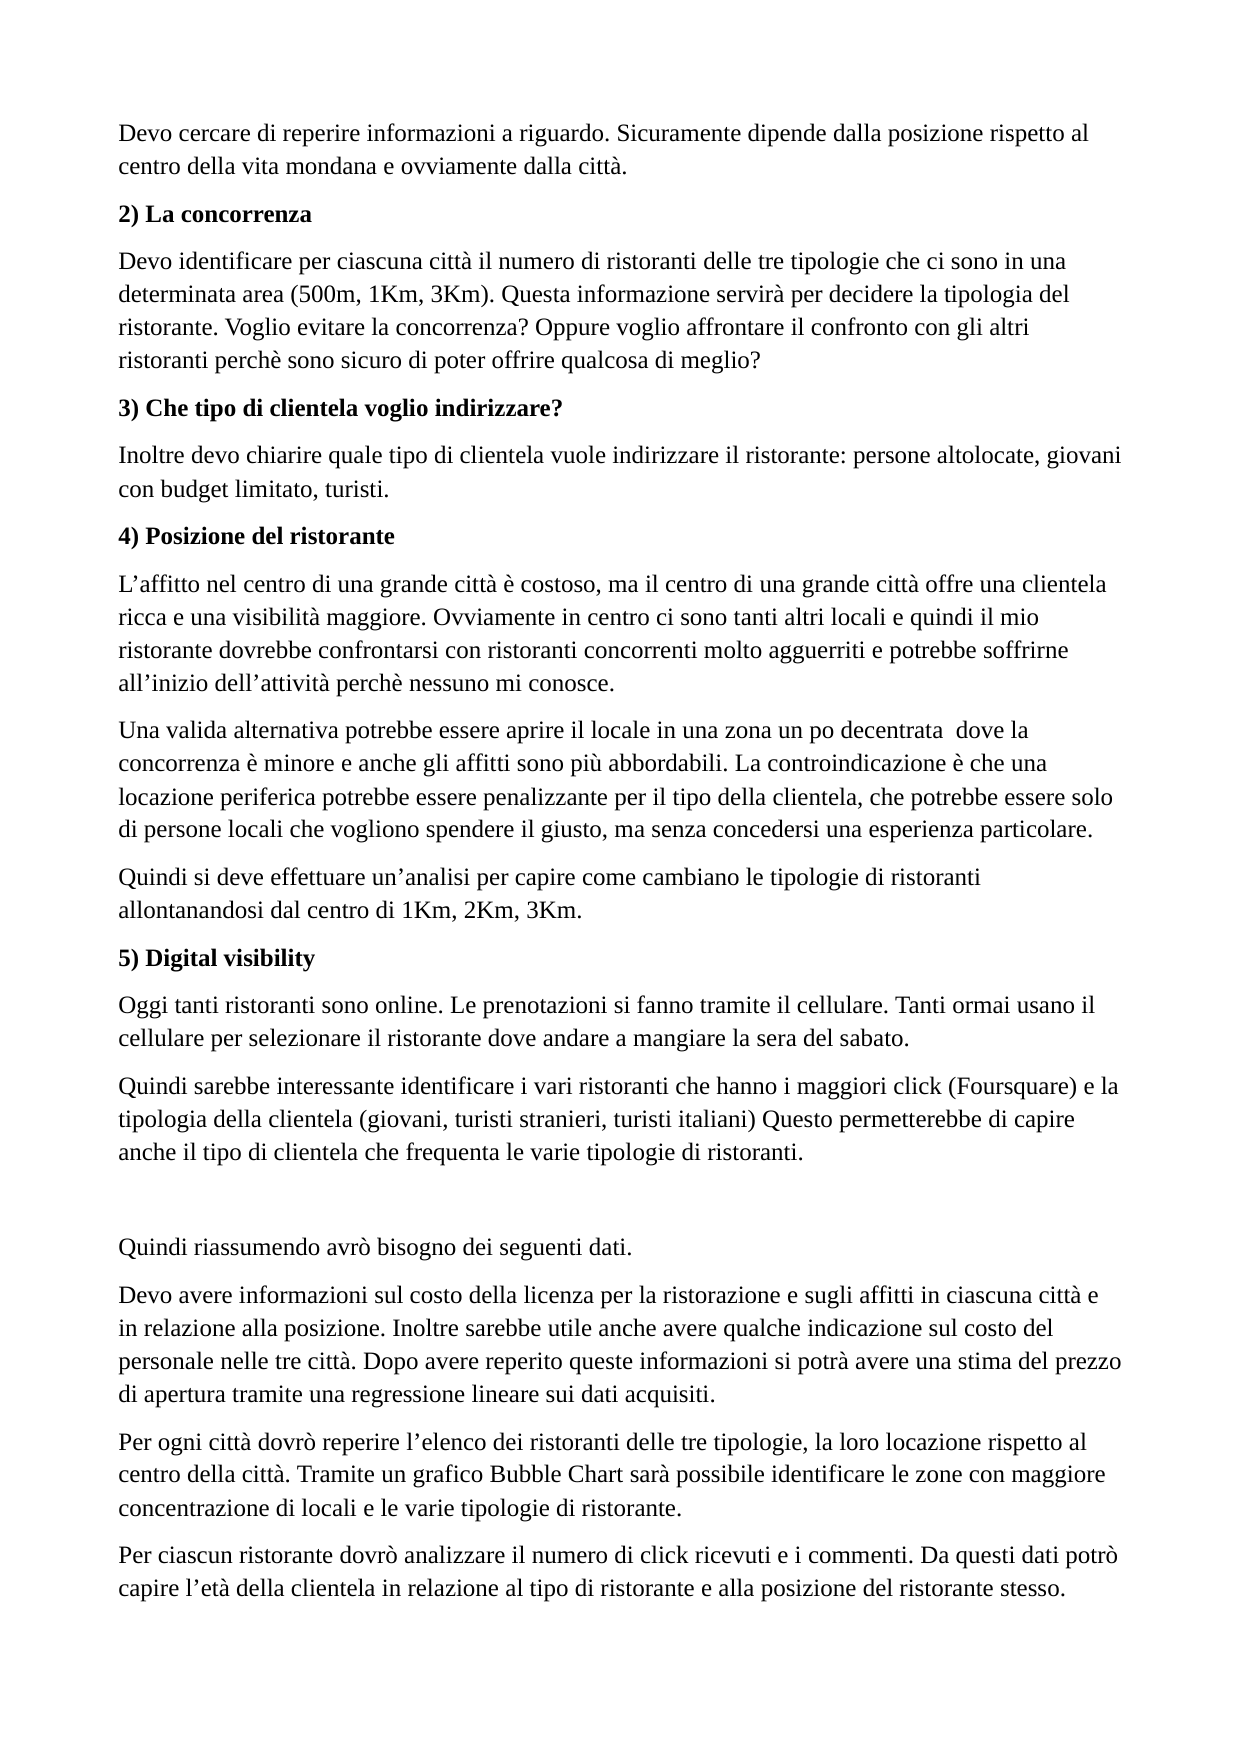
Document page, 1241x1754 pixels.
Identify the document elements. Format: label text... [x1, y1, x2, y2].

text Quindi riassumendo avrò bisogno dei seguenti dati. [118, 1232, 1122, 1261]
text Per ogni città dovrò reperire l’elenco dei ristoranti delle tre tipologie, la loro locazione rispetto al centro della città. Tramite un grafico Bubble Chart sarà possibile identificare le zone con maggiore concentrazione di locali e le varie tipologie di ristorante. [118, 1427, 1122, 1521]
text Quindi si deve effettuare un’analisi per capire come cambiano le tipologie di ristoranti allontanandosi dal centro di 1Km, 2Km, 3Km. [118, 862, 1122, 924]
text Devo cercare di reperire informazioni a riguardo. Sicuramente dipende dalla posizione rispetto al centro della vita mondana e ovviamente dalla città. [118, 118, 1122, 180]
text Oggi tanti ristoranti sono online. Le prenotazioni si fanno tramite il cellulare. Tanti ormai usano il cellulare per selezionare il ristorante dove andare a mangiare la sera del sabato. [118, 990, 1122, 1052]
text 3) Che tipo di clientela voglio indirizzare? [118, 393, 1122, 422]
text 4) Posizione del ristorante [118, 521, 1122, 550]
text Per ciascun ristorante dovrò analizzare il numero di click ricevuti e i commenti. Da questi dati potrò capire l’età della clientela in relazione al tipo di ristorante e alla posizione del ristorante stesso. [118, 1540, 1122, 1602]
text Inoltre devo chiarire quale tipo di clientela vuole indirizzare il ristorante: persone altolocate, giovani con budget limitato, turisti. [118, 441, 1122, 502]
text 2) La concorrenza [118, 199, 1122, 227]
text L’affitto nel centro di una grande città è costoso, ma il centro di una grande città offre una clientela ricca e una visibilità maggiore. Ovviamente in centro ci sono tanti altri locali e quindi il mio ristorante dovrebbe confrontarsi con ristoranti concorrenti molto agguerriti e potrebbe soffrirne all’inizio dell’attività perchè nessuno mi conosce. [118, 569, 1122, 697]
text Devo avere informazioni sul costo della licenza per la ristorazione e sugli affitti in ciascuna città e in relazione alla posizione. Inoltre sarebbe utile anche avere qualche indicazione sul costo del personale nelle tre città. Dopo avere reperito queste informazioni si potrà avere una stima del prezzo di apertura tramite una regressione lineare sui dati acquisiti. [118, 1280, 1122, 1408]
text Una valida alternativa potrebbe essere aprire il locale in una zona un po decentrata dove la concorrenza è minore e anche gli affitti sono più abbordabili. La controindicazione è che una locazione periferica potrebbe essere penalizzante per il tipo della clientela, che potrebbe essere solo di persone locali che vogliono spendere il giusto, ma senza concedersi una esperienza particolare. [118, 716, 1122, 843]
text Devo identificare per ciascuna città il numero di ristoranti delle tre tipologie che ci sono in una determinata area (500m, 1Km, 3Km). Questa informazione servirà per decidere la tipologia del ristorante. Voglio evitare la concorrenza? Oppure voglio affrontare il confronto con gli altri ristoranti perchè sono sicuro di poter offrire qualcosa di meglio? [118, 246, 1122, 374]
text 5) Digital visibility [118, 943, 1122, 972]
text Quindi sarebbe interessante identificare i vari ristoranti che hanno i maggiori click (Foursquare) e la tipologia della clientela (giovani, turisti stranieri, turisti italiani) Questo permetterebbe di capire anche il tipo di clientela che frequenta le varie tipologie di ristoranti. [118, 1071, 1122, 1166]
